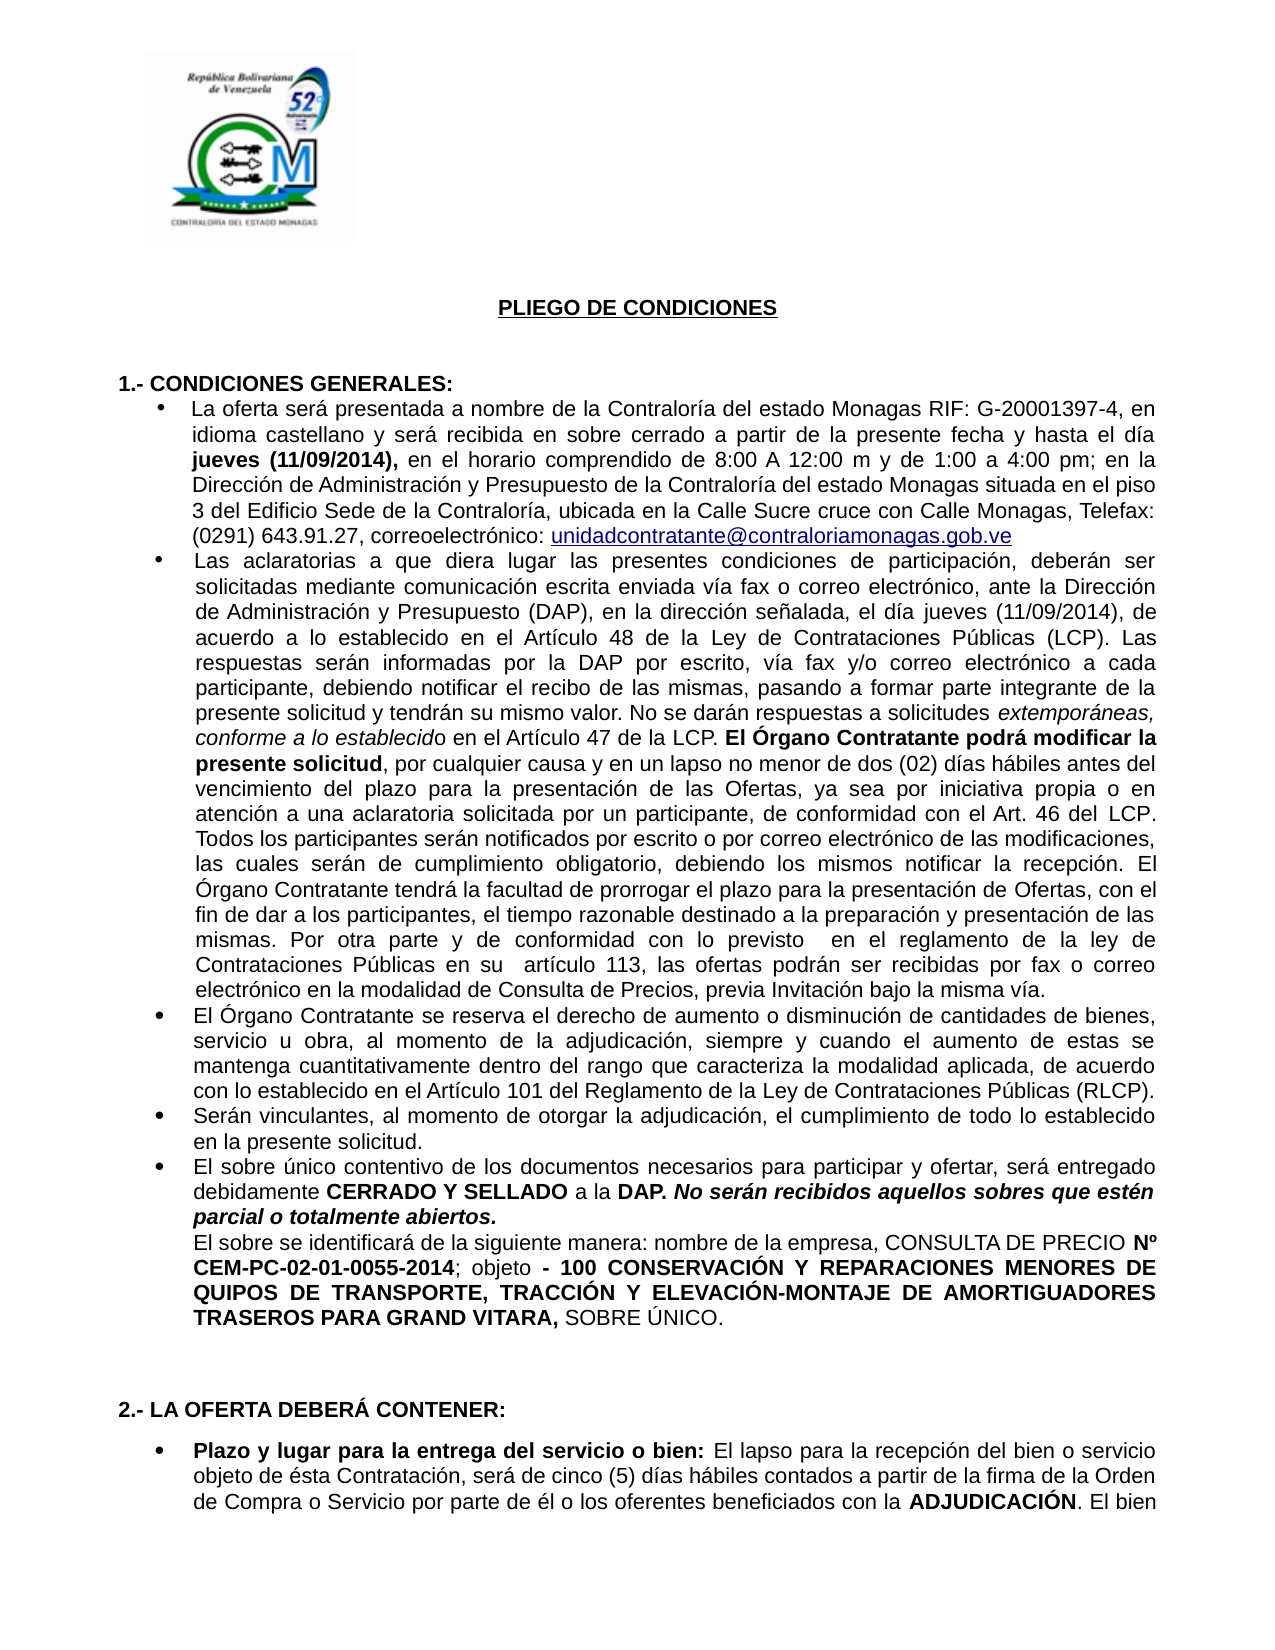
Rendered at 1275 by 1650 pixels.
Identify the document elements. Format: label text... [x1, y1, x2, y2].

list El sobre único contentivo de los documentos necesarios para participar y ofertar, será entregado debidamente CERRADO Y SELLADO a la DAP. No serán recibidos aquellos sobres que estén parcial o totalmente abiertos. [156, 1154, 1157, 1229]
picture [141, 48, 359, 245]
list El Órgano Contratante se reserva el derecho de aumento o disminución de cantidades de bienes, servicio u obra, al momento de la adjudicación, siempre y cuando el aumento de estas se mantenga cuantitativamente dentro del rango que caracteriza la modalidad aplicada, de acuerdo con lo establecido en el Artículo 101 del Reglamento de la Ley de Contrataciones Públicas (RLCP). [156, 1002, 1157, 1103]
list Las aclaratorias a que diera lugar las presentes condiciones de participación, deberán ser solicitadas mediante comunicación escrita enviada vía fax o correo electrónico, ante la Dirección de Administración y Presupuesto (DAP), en la dirección señalada, el día jueves (11/09/2014), de acuerdo a lo establecido en el Artículo 48 de la Ley de Contrataciones Públicas (LCP). Las respuestas serán informadas por la DAP por escrito, vía fax y/o correo electrónico a cada participante, debiendo notificar el recibo de las mismas, pasando a formar parte integrante de la presente solicitud y tendrán su mismo valor. No se darán respuestas a solicitudes extemporáneas, conforme a lo establecido en el Artículo 47 de la LCP. El Órgano Contratante podrá modificar la presente solicitud, por cualquier causa y en un lapso no menor de dos (02) días hábiles antes del vencimiento del plazo para la presentación de las Ofertas, ya sea por iniciativa propia o en atención a una aclaratoria solicitada por un participante, de conformidad con el Art. 46 del LCP. Todos los participantes serán notificados por escrito o por correo electrónico de las modificaciones, las cuales serán de cumplimiento obligatorio, debiendo los mismos notificar la recepción. El Órgano Contratante tendrá la facultad de prorrogar el plazo para la presentación de Ofertas, con el fin de dar a los participantes, el tiempo razonable destinado a la preparación y presentación de las mismas. Por otra parte y de conformidad con lo previsto en el reglamento de la ley de Contrataciones Públicas en su artículo 113, las ofertas podrán ser recibidas por fax o correo electrónico en la modalidad de Consulta de Precios, previa Invitación bajo la misma vía. [154, 548, 1157, 1002]
text PLIEGO DE CONDICIONES [118, 295, 1157, 320]
text El sobre se identificará de la siguiente manera: nombre de la empresa, CONSULTA DE PRECIO Nº CEM-PC-02-01-0055-2014; objeto - 100 CONSERVACIÓN Y REPARACIONES MENORES DE QUIPOS DE TRANSPORTE, TRACCIÓN Y ELEVACIÓN-MONTAJE DE AMORTIGUADORES TRASEROS PARA GRAND VITARA, SOBRE ÚNICO. [193, 1229, 1157, 1330]
text 1.- CONDICIONES GENERALES: [118, 371, 1157, 396]
list La oferta será presentada a nombre de la Contraloría del estado Monagas RIF: G-20001397-4, en idioma castellano y será recibida en sobre cerrado a partir de la presente fecha y hasta el día jueves (11/09/2014), en el horario comprendido de 8:00 A 12:00 m y de 1:00 a 4:00 pm; en la Dirección de Administración y Presupuesto de la Contraloría del estado Monagas situada en el piso 3 del Edificio Sede de la Contraloría, ubicada en la Calle Sucre cruce con Calle Monagas, Telefax: (0291) 643.91.27, correoelectrónico: unidadcontratante@contraloriamonagas.gob.ve [157, 396, 1157, 548]
list Serán vinculantes, al momento de otorgar la adjudicación, el cumplimiento de todo lo establecido en la presente solicitud. [156, 1103, 1157, 1154]
list Plazo y lugar para la entrega del servicio o bien: El lapso para la recepción del bien o servicio objeto de ésta Contratación, será de cinco (5) días hábiles contados a partir de la firma de la Orden de Compra o Servicio por parte de él o los oferentes beneficiados con la ADJUDICACIÓN. El bien [156, 1438, 1157, 1514]
text 2.- LA OFERTA DEBERÁ CONTENER: [118, 1397, 1157, 1422]
